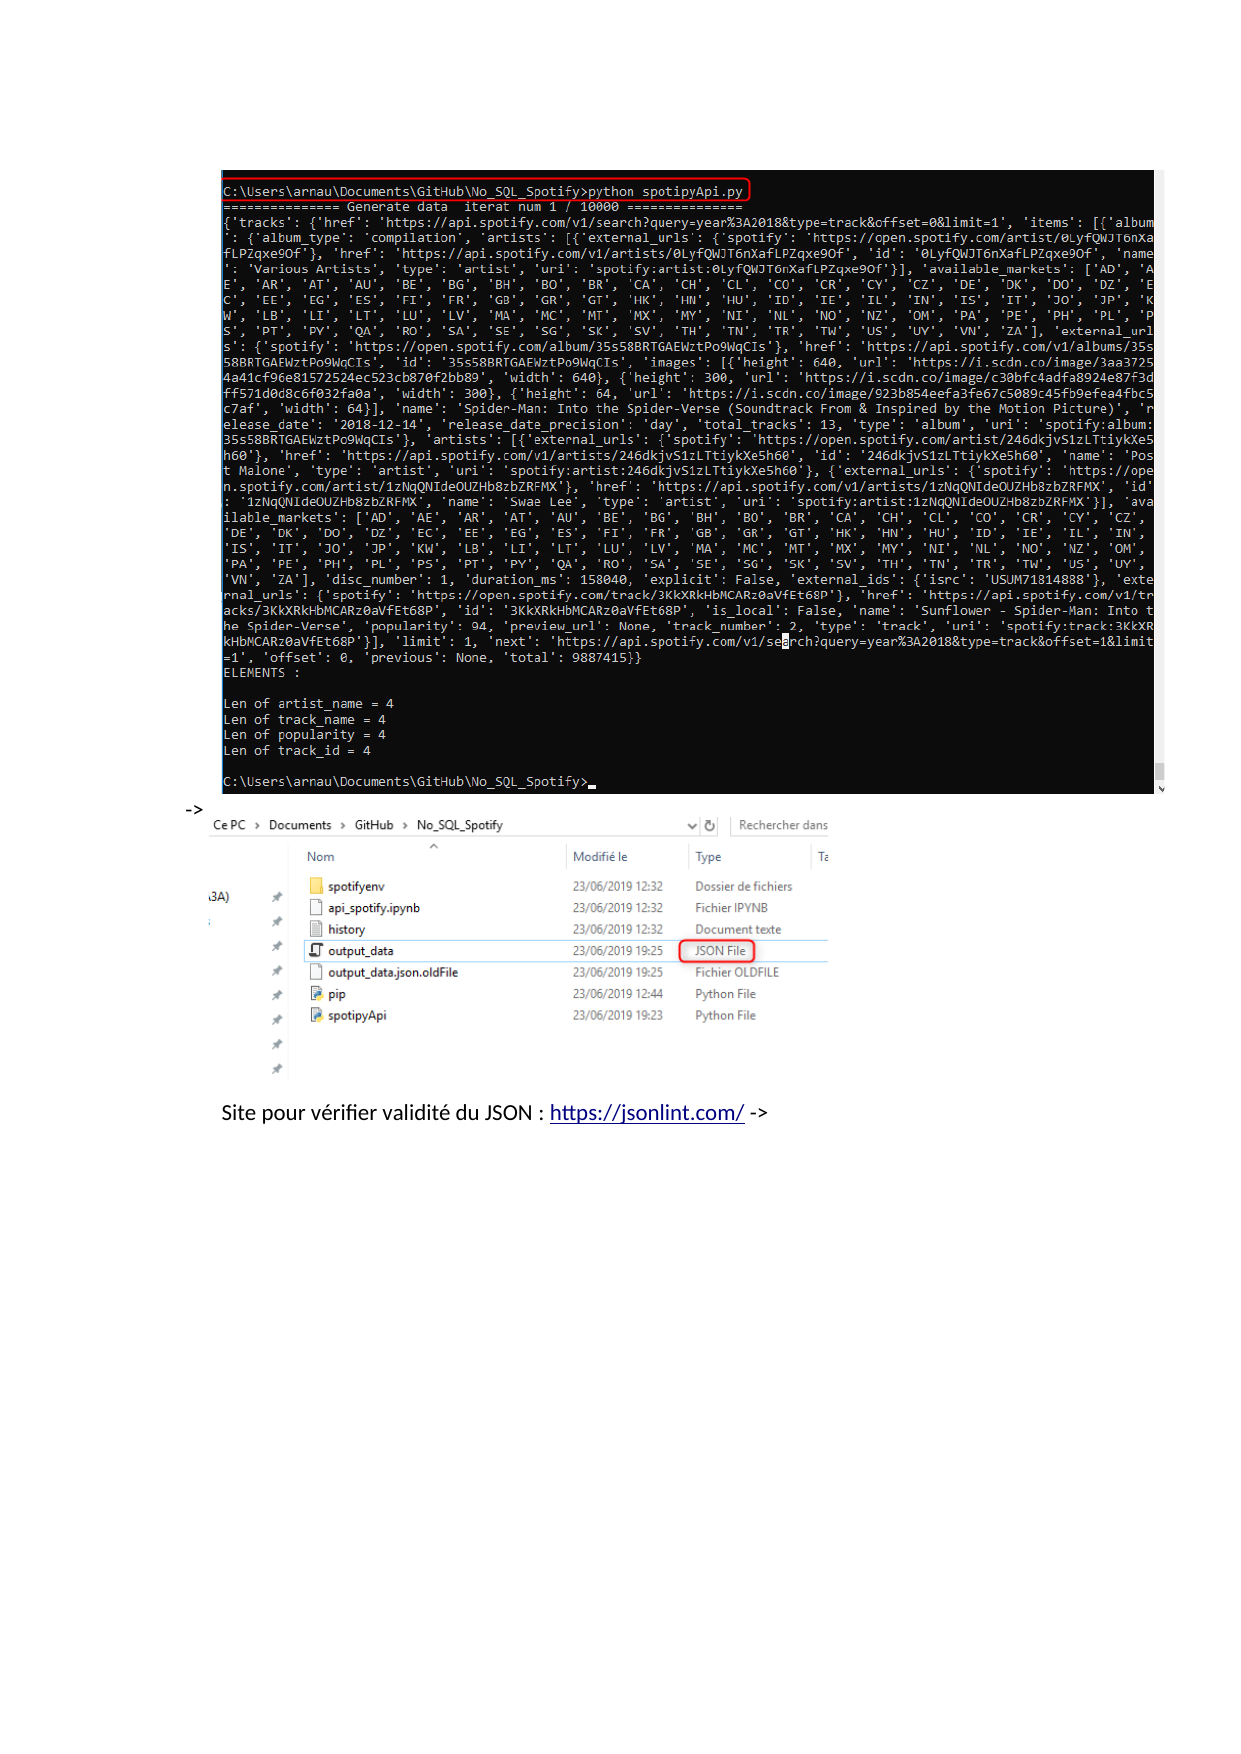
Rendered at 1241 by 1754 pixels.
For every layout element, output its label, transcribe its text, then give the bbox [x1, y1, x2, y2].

text -> [185, 148, 1093, 1081]
text Site pour vérifier validité du JSON : https://jsonlint.com/ -> [185, 1098, 1093, 1127]
